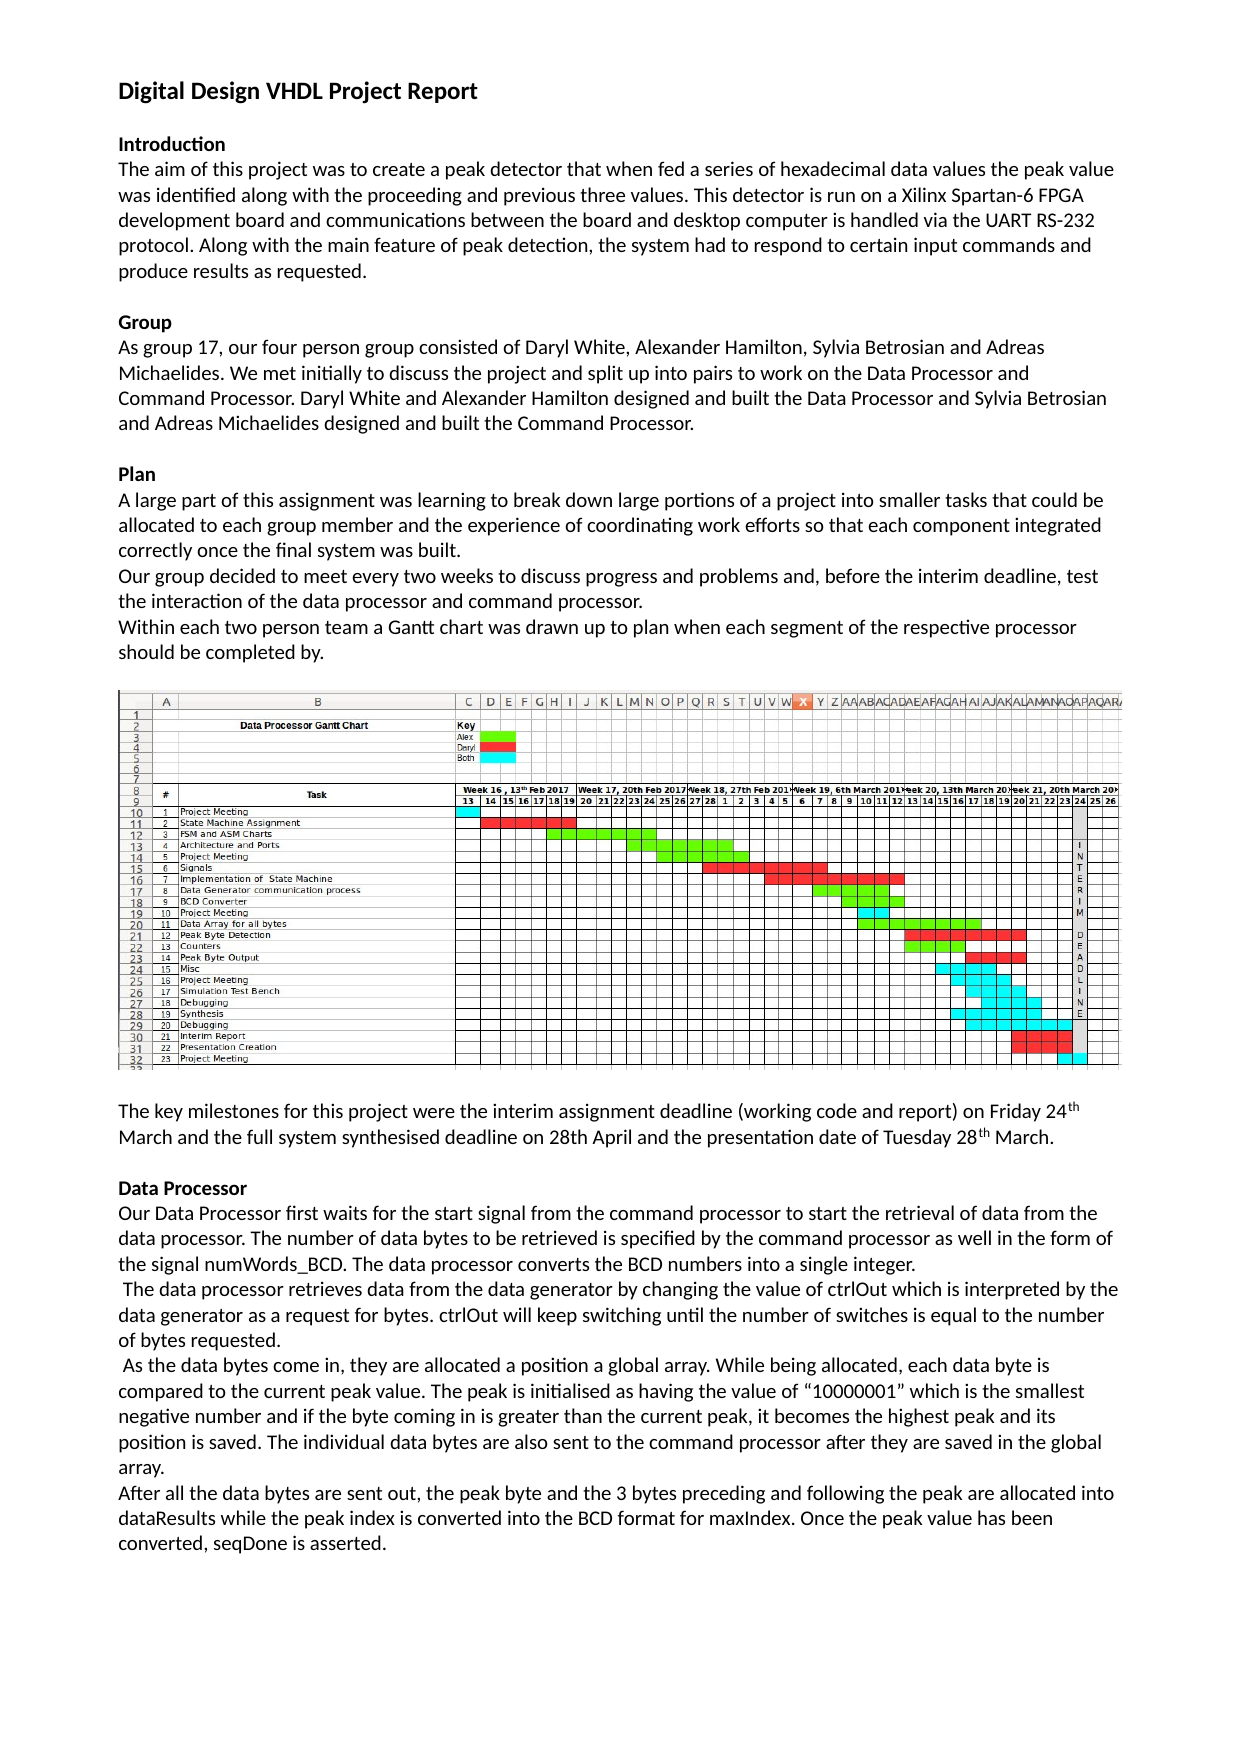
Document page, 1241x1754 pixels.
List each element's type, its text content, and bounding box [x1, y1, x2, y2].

text Plan [118, 461, 1122, 487]
text Within each two person team a Gantt chart was drawn up to plan when each segment of the respective processor should be completed by. [118, 614, 1122, 665]
text Our Data Processor first waits for the start signal from the command processor to start the retrieval of data from the data processor. The number of data bytes to be retrieved is specified by the command processor as well in the form of the signal numWords_BCD. The data processor converts the BCD numbers into a single integer. [118, 1200, 1122, 1276]
text The aim of this project was to create a peak detector that when fed a series of hexadecimal data values the peak value was identified along with the proceeding and previous three values. This detector is run on a Xilinx Spartan-6 FPGA development board and communications between the board and desktop computer is handled via the UART RS-232 protocol. Along with the main feature of peak detection, the system had to respond to certain input commands and produce results as requested. [118, 156, 1122, 283]
text A large part of this assignment was learning to break down large portions of a project into smaller tasks that could be allocated to each group member and the experience of coordinating work efforts so that each component integrated correctly once the final system was built. [118, 487, 1122, 563]
text The data processor retrieves data from the data generator by changing the value of ctrlOut which is interpreted by the data generator as a request for bytes. ctrlOut will keep switching until the number of switches is equal to the number of bytes requested. [118, 1276, 1122, 1353]
text Our group decided to meet every two weeks to discuss progress and problems and, before the interim deadline, test the interaction of the data processor and command processor. [118, 563, 1122, 614]
text Data Processor [118, 1175, 1122, 1200]
text Digital Design VHDL Project Report [118, 75, 1122, 106]
text The key milestones for this project were the interim assignment deadline (working code and report) on Friday 24th March and the full system synthesised deadline on 28th April and the presentation date of Tuesday 28th March. [118, 1098, 1122, 1149]
text As the data bytes come in, they are allocated a position a global array. While being allocated, each data byte is compared to the current peak value. The peak is initialised as having the value of “10000001” which is the smallest negative number and if the byte coming in is greater than the current peak, it becomes the highest peak and its position is saved. The individual data bytes are also sent to the command processor after they are saved in the global array. [118, 1353, 1122, 1480]
text After all the data bytes are sent out, the peak byte and the 3 bytes preceding and following the peak are allocated into dataResults while the peak index is converted into the BCD format for maxIndex. Once the peak value has been converted, seqDone is asserted. [118, 1480, 1122, 1556]
text Introduction [118, 131, 1122, 156]
text As group 17, our four person group consisted of Daryl White, Alexander Hamilton, Sylvia Betrosian and Adreas Michaelides. We met initially to discuss the project and split up into pairs to work on the Data Processor and Command Processor. Daryl White and Alexander Hamilton designed and built the Data Processor and Sylvia Betrosian and Adreas Michaelides designed and built the Command Processor. [118, 334, 1122, 436]
text Group [118, 309, 1122, 334]
